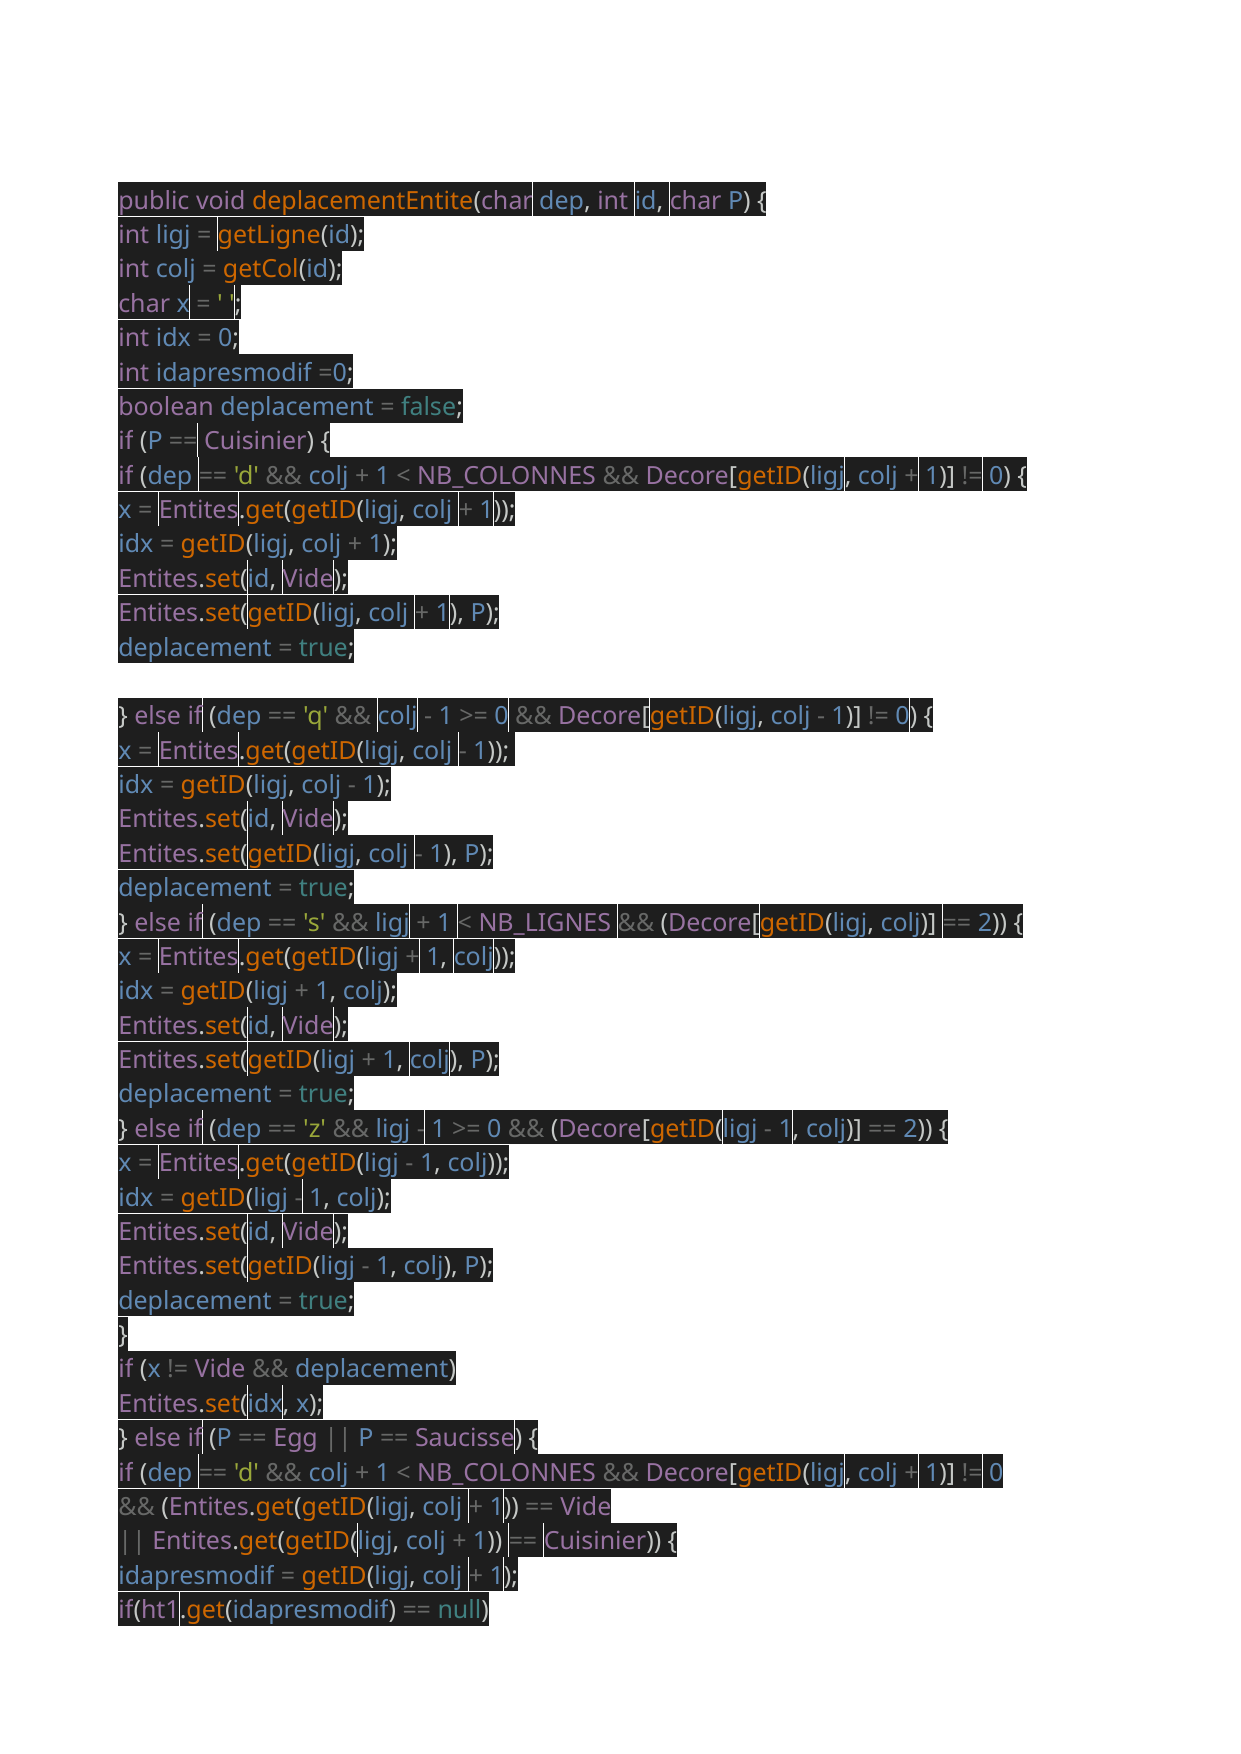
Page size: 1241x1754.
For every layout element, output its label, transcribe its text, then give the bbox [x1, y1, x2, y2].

text x = Entites.get(getID(ligj, colj + 1)); [118, 491, 1122, 526]
text if (dep == 'd' && colj + 1 < NB_COLONNES && Decore[getID(ligj, colj + 1)] != 0) { [118, 457, 1122, 491]
text || Entites.get(getID(ligj, colj + 1)) == Cuisinier)) { [118, 1523, 1122, 1557]
text } else if (P == Egg || P == Saucisse) { [118, 1419, 1122, 1454]
text deplacement = true; [118, 869, 1122, 904]
text boolean deplacement = false; [118, 388, 1122, 423]
text Entites.set(getID(ligj, colj + 1), P); [118, 594, 1122, 629]
text x = Entites.get(getID(ligj, colj - 1)); [118, 732, 1122, 766]
text if (dep == 'd' && colj + 1 < NB_COLONNES && Decore[getID(ligj, colj + 1)] != 0 [118, 1454, 1122, 1488]
text int idx = 0; [118, 319, 1122, 354]
text Entites.set(getID(ligj, colj - 1), P); [118, 835, 1122, 869]
text idapresmodif = getID(ligj, colj + 1); [118, 1557, 1122, 1591]
text } else if (dep == 's' && ligj + 1 < NB_LIGNES && (Decore[getID(ligj, colj)] == 2)) { [118, 904, 1122, 938]
text if (P == Cuisinier) { [118, 423, 1122, 457]
text public void deplacementEntite(char dep, int id, char P) { [118, 182, 1122, 216]
text Entites.set(idx, x); [118, 1385, 1122, 1419]
text } else if (dep == 'z' && ligj - 1 >= 0 && (Decore[getID(ligj - 1, colj)] == 2)) { [118, 1110, 1122, 1144]
text Entites.set(id, Vide); [118, 1007, 1122, 1041]
text Entites.set(id, Vide); [118, 801, 1122, 835]
text int ligj = getLigne(id); [118, 216, 1122, 251]
text char x = ' '; [118, 285, 1122, 319]
text idx = getID(ligj, colj + 1); [118, 526, 1122, 560]
text x = Entites.get(getID(ligj - 1, colj)); [118, 1144, 1122, 1179]
text Entites.set(getID(ligj - 1, colj), P); [118, 1248, 1122, 1282]
text deplacement = true; [118, 1076, 1122, 1110]
text Entites.set(id, Vide); [118, 1213, 1122, 1248]
text if(ht1.get(idapresmodif) == null) [118, 1591, 1122, 1626]
text x = Entites.get(getID(ligj + 1, colj)); [118, 938, 1122, 973]
text int idapresmodif =0; [118, 354, 1122, 388]
text } else if (dep == 'q' && colj - 1 >= 0 && Decore[getID(ligj, colj - 1)] != 0) { [118, 698, 1122, 732]
text idx = getID(ligj, colj - 1); [118, 766, 1122, 801]
text idx = getID(ligj - 1, colj); [118, 1179, 1122, 1213]
text Entites.set(id, Vide); [118, 560, 1122, 594]
text Entites.set(getID(ligj + 1, colj), P); [118, 1041, 1122, 1076]
text if (x != Vide && deplacement) [118, 1351, 1122, 1385]
text deplacement = true; [118, 1282, 1122, 1316]
text && (Entites.get(getID(ligj, colj + 1)) == Vide [118, 1488, 1122, 1523]
text deplacement = true; [118, 629, 1122, 663]
text idx = getID(ligj + 1, colj); [118, 973, 1122, 1007]
text } [118, 1316, 1122, 1351]
text int colj = getCol(id); [118, 251, 1122, 285]
